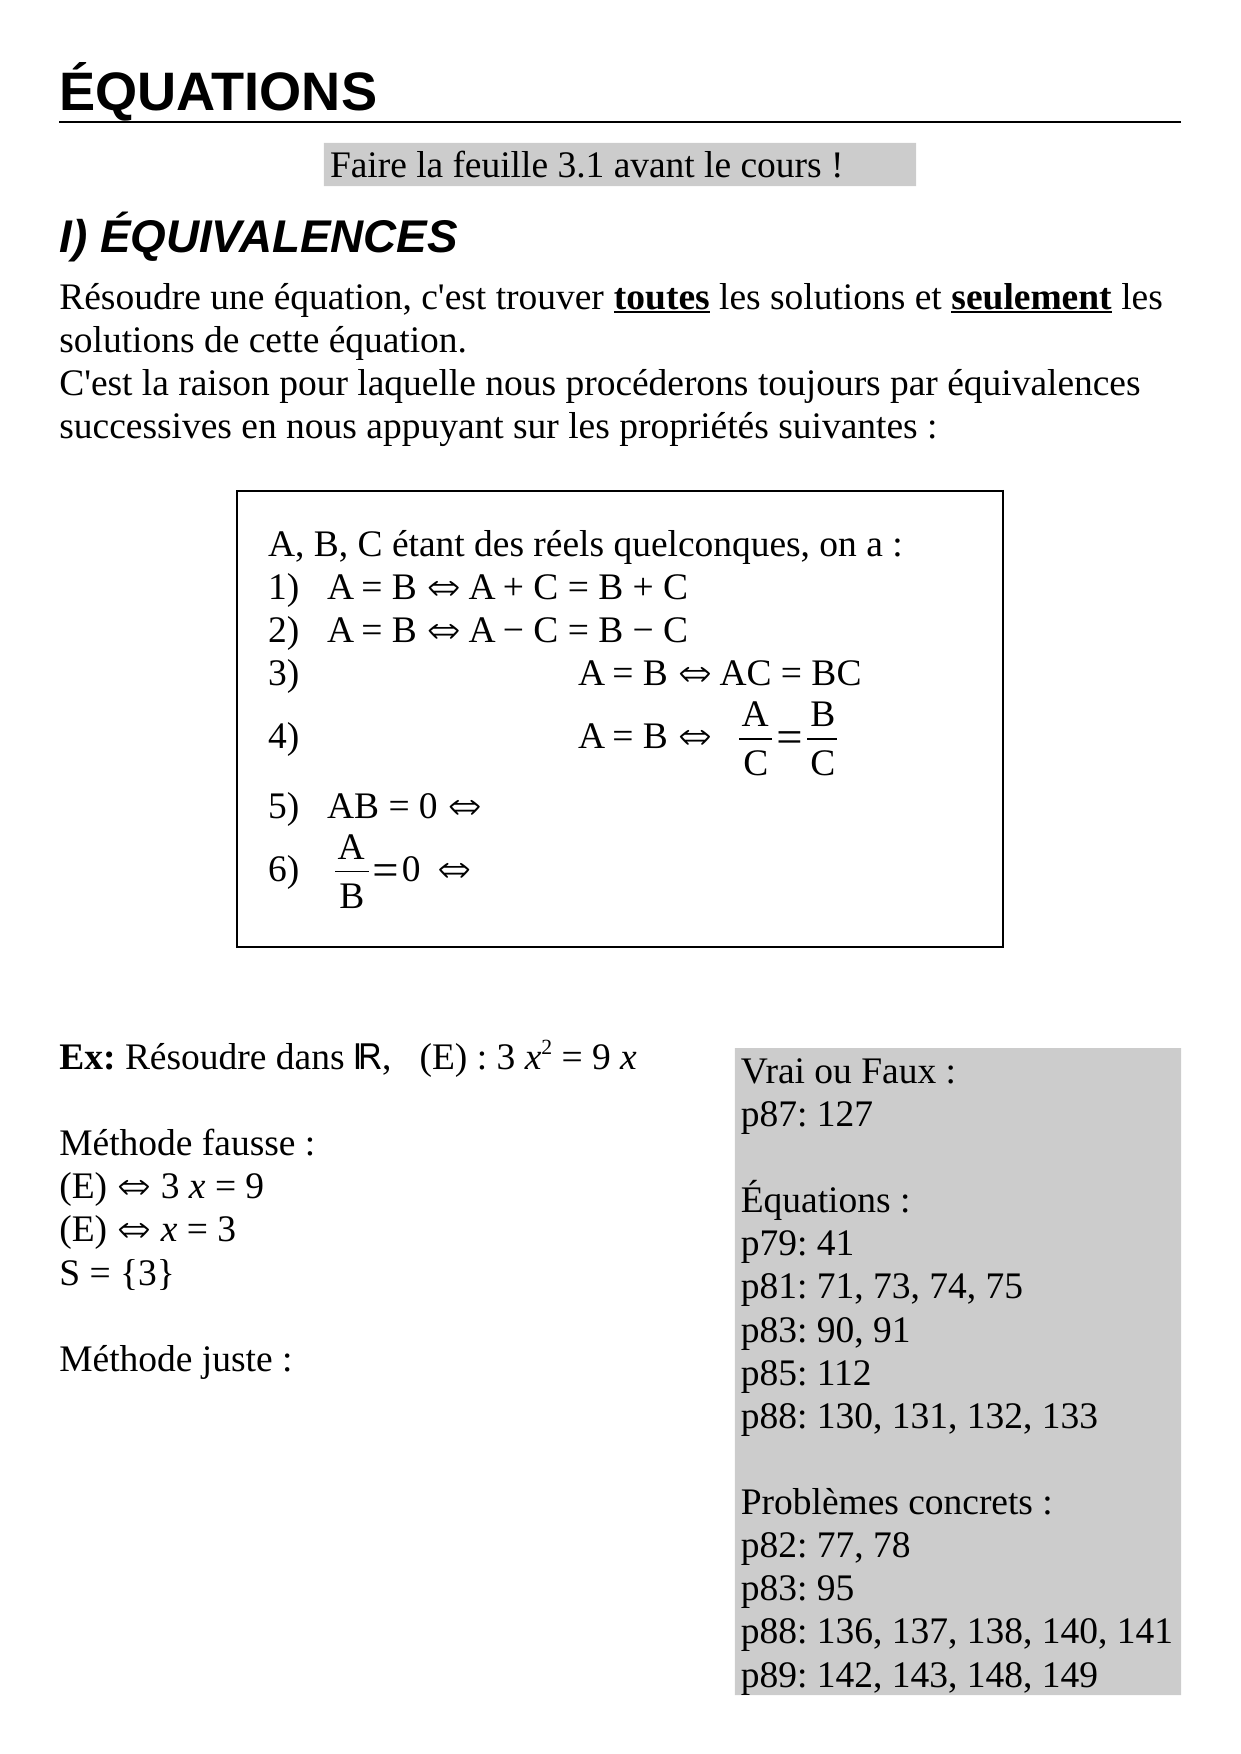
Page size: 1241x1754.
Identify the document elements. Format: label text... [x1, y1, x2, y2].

text C'est la raison pour laquelle nous procéderons toujours par équivalences successives en nous appuyant sur les propriétés suivantes : [59, 360, 1181, 447]
list AB = 0 ⇔ [238, 752, 1002, 795]
list A = B ⇔ AC = BC [238, 619, 1002, 662]
list A = B ⇔ A + C = B + C [238, 533, 1002, 576]
list ⇔ [238, 795, 1002, 946]
text équations [59, 59, 1181, 121]
text Résoudre une équation, c'est trouver toutes les solutions et seulement les solutions de cette équation. [59, 274, 1181, 360]
text Ex: Résoudre dans ℝ, (E) : 3 x2 = 9 x [59, 1034, 1181, 1077]
text A, B, C étant des réels quelconques, on a : [238, 492, 1002, 533]
text Méthode juste : [59, 1336, 734, 1379]
text (E) ⇔ x = 3 [59, 1207, 734, 1250]
list équivalences [59, 210, 1181, 262]
list A = B ⇔ A − C = B − C [238, 576, 1002, 619]
text (E) ⇔ 3 x = 9 [59, 1164, 734, 1207]
text Méthode fausse : [59, 1121, 734, 1164]
text S = {3} [59, 1250, 734, 1293]
list A = B ⇔ [238, 662, 1002, 752]
